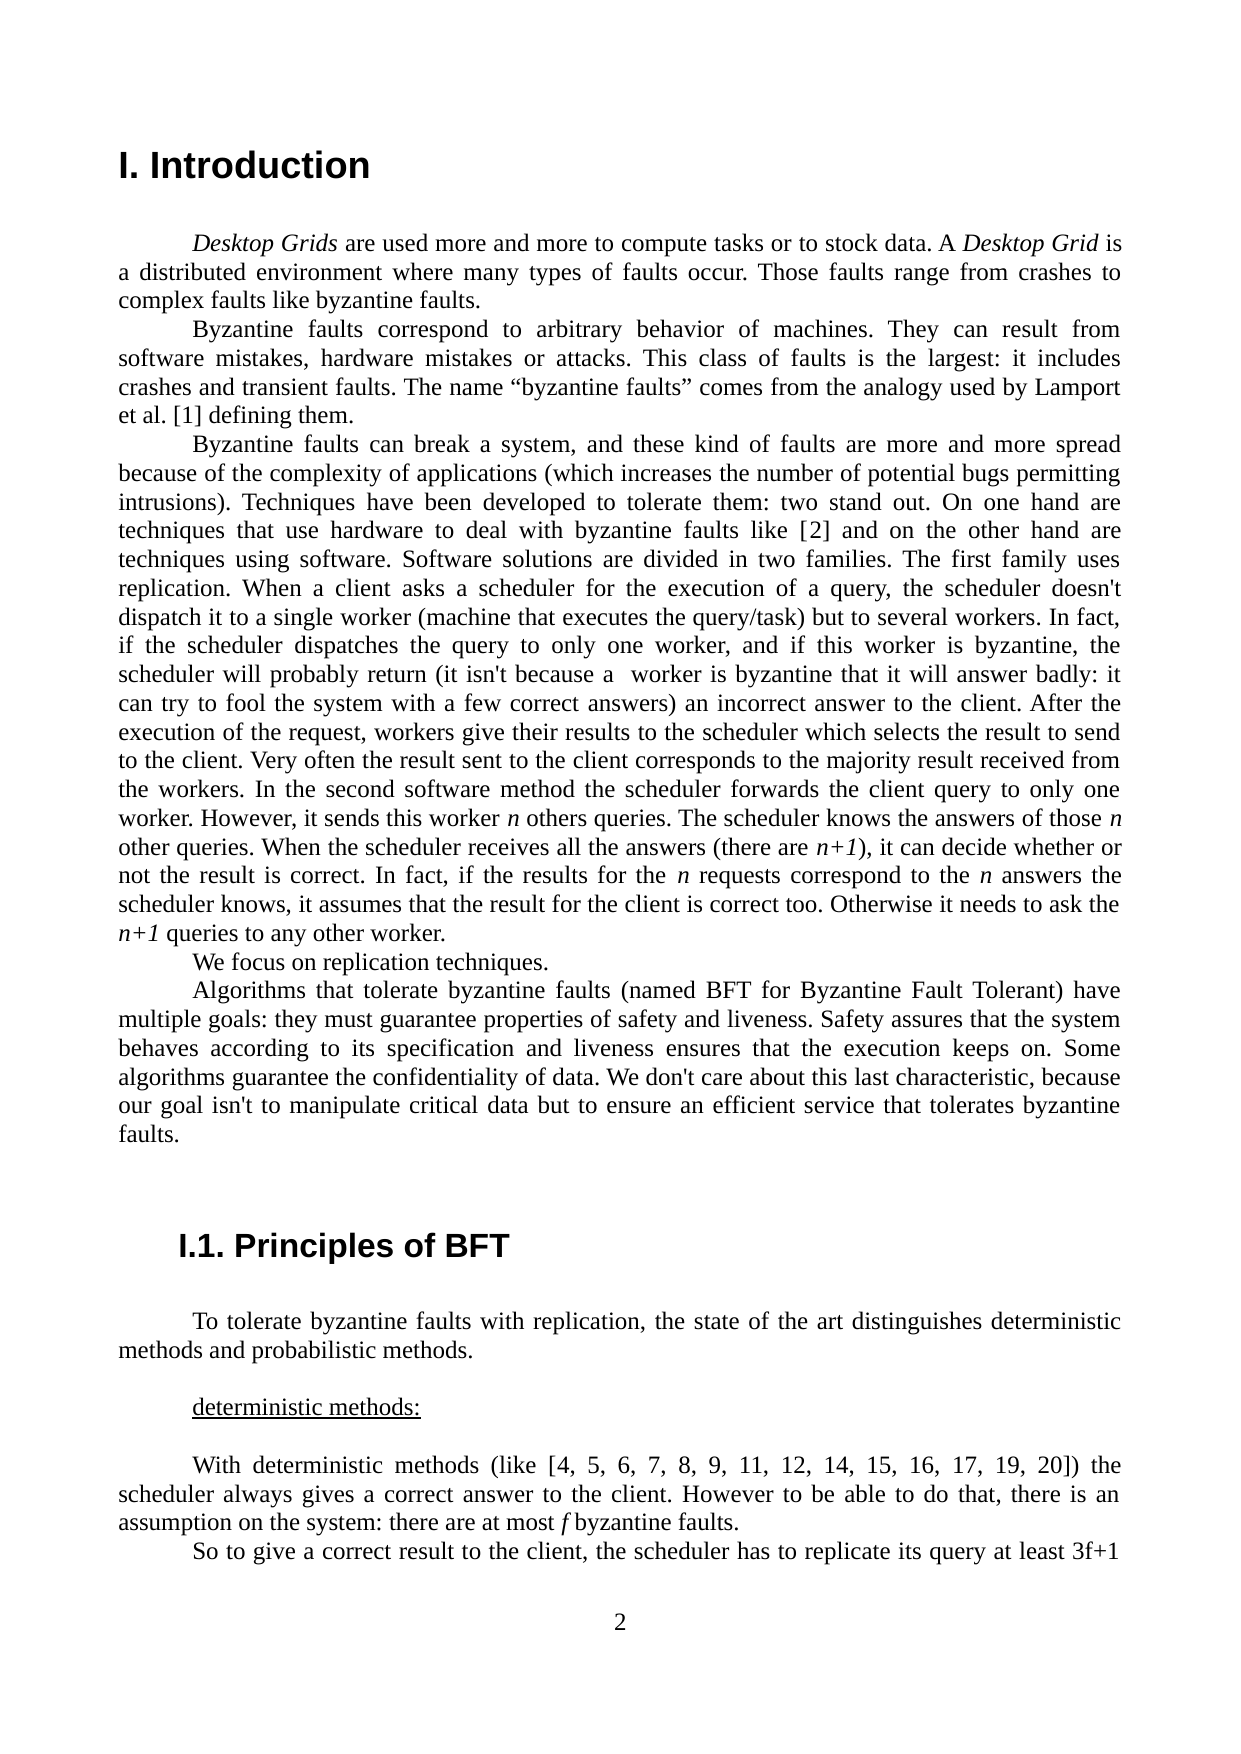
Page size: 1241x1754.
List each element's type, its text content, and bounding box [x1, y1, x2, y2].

text Byzantine faults correspond to arbitrary behavior of machines. They can result from software mistakes, hardware mistakes or attacks. This class of faults is the largest: it includes crashes and transient faults. The name “byzantine faults” comes from the analogy used by Lamport et al. [1] defining them. [118, 314, 1122, 429]
text To tolerate byzantine faults with replication, the state of the art distinguishes deterministic methods and probabilistic methods. [118, 1306, 1122, 1364]
text With deterministic methods (like [4, 5, 6, 7, 8, 9, 11, 12, 14, 15, 16, 17, 19, 20]) the scheduler always gives a correct answer to the client. However to be able to do that, there is an assumption on the system: there are at most f byzantine faults. [118, 1450, 1122, 1536]
text We focus on replication techniques. [118, 947, 1122, 976]
text So to give a correct result to the client, the scheduler has to replicate its query at least 3f+1 [118, 1536, 1122, 1565]
text Algorithms that tolerate byzantine faults (named BFT for Byzantine Fault Tolerant) have multiple goals: they must guarantee properties of safety and liveness. Safety assures that the system behaves according to its specification and liveness ensures that the execution keeps on. Some algorithms guarantee the confidentiality of data. We don't care about this last characteristic, because our goal isn't to manipulate critical data but to ensure an efficient service that tolerates byzantine faults. [118, 976, 1122, 1148]
text Desktop Grids are used more and more to compute tasks or to stock data. A Desktop Grid is a distributed environment where many types of faults occur. Those faults range from crashes to complex faults like byzantine faults. [118, 228, 1122, 314]
text deterministic methods: [118, 1392, 1122, 1421]
subtitle I.1. Principles of BFT [118, 1226, 1122, 1265]
text Byzantine faults can break a system, and these kind of faults are more and more spread because of the complexity of applications (which increases the number of potential bugs permitting intrusions). Techniques have been developed to tolerate them: two stand out. On one hand are techniques that use hardware to deal with byzantine faults like [2] and on the other hand are techniques using software. Software solutions are divided in two families. The first family uses replication. When a client asks a scheduler for the execution of a query, the scheduler doesn't dispatch it to a single worker (machine that executes the query/task) but to several workers. In fact, if the scheduler dispatches the query to only one worker, and if this worker is byzantine, the scheduler will probably return (it isn't because a worker is byzantine that it will answer badly: it can try to fool the system with a few correct answers) an incorrect answer to the client. After the execution of the request, workers give their results to the scheduler which selects the result to send to the client. Very often the result sent to the client corresponds to the majority result received from the workers. In the second software method the scheduler forwards the client query to only one worker. However, it sends this worker n others queries. The scheduler knows the answers of those n other queries. When the scheduler receives all the answers (there are n+1), it can decide whether or not the result is correct. In fact, if the results for the n requests correspond to the n answers the scheduler knows, it assumes that the result for the client is correct too. Otherwise it needs to ask the n+1 queries to any other worker. [118, 429, 1122, 947]
subtitle I. Introduction [118, 143, 1122, 187]
